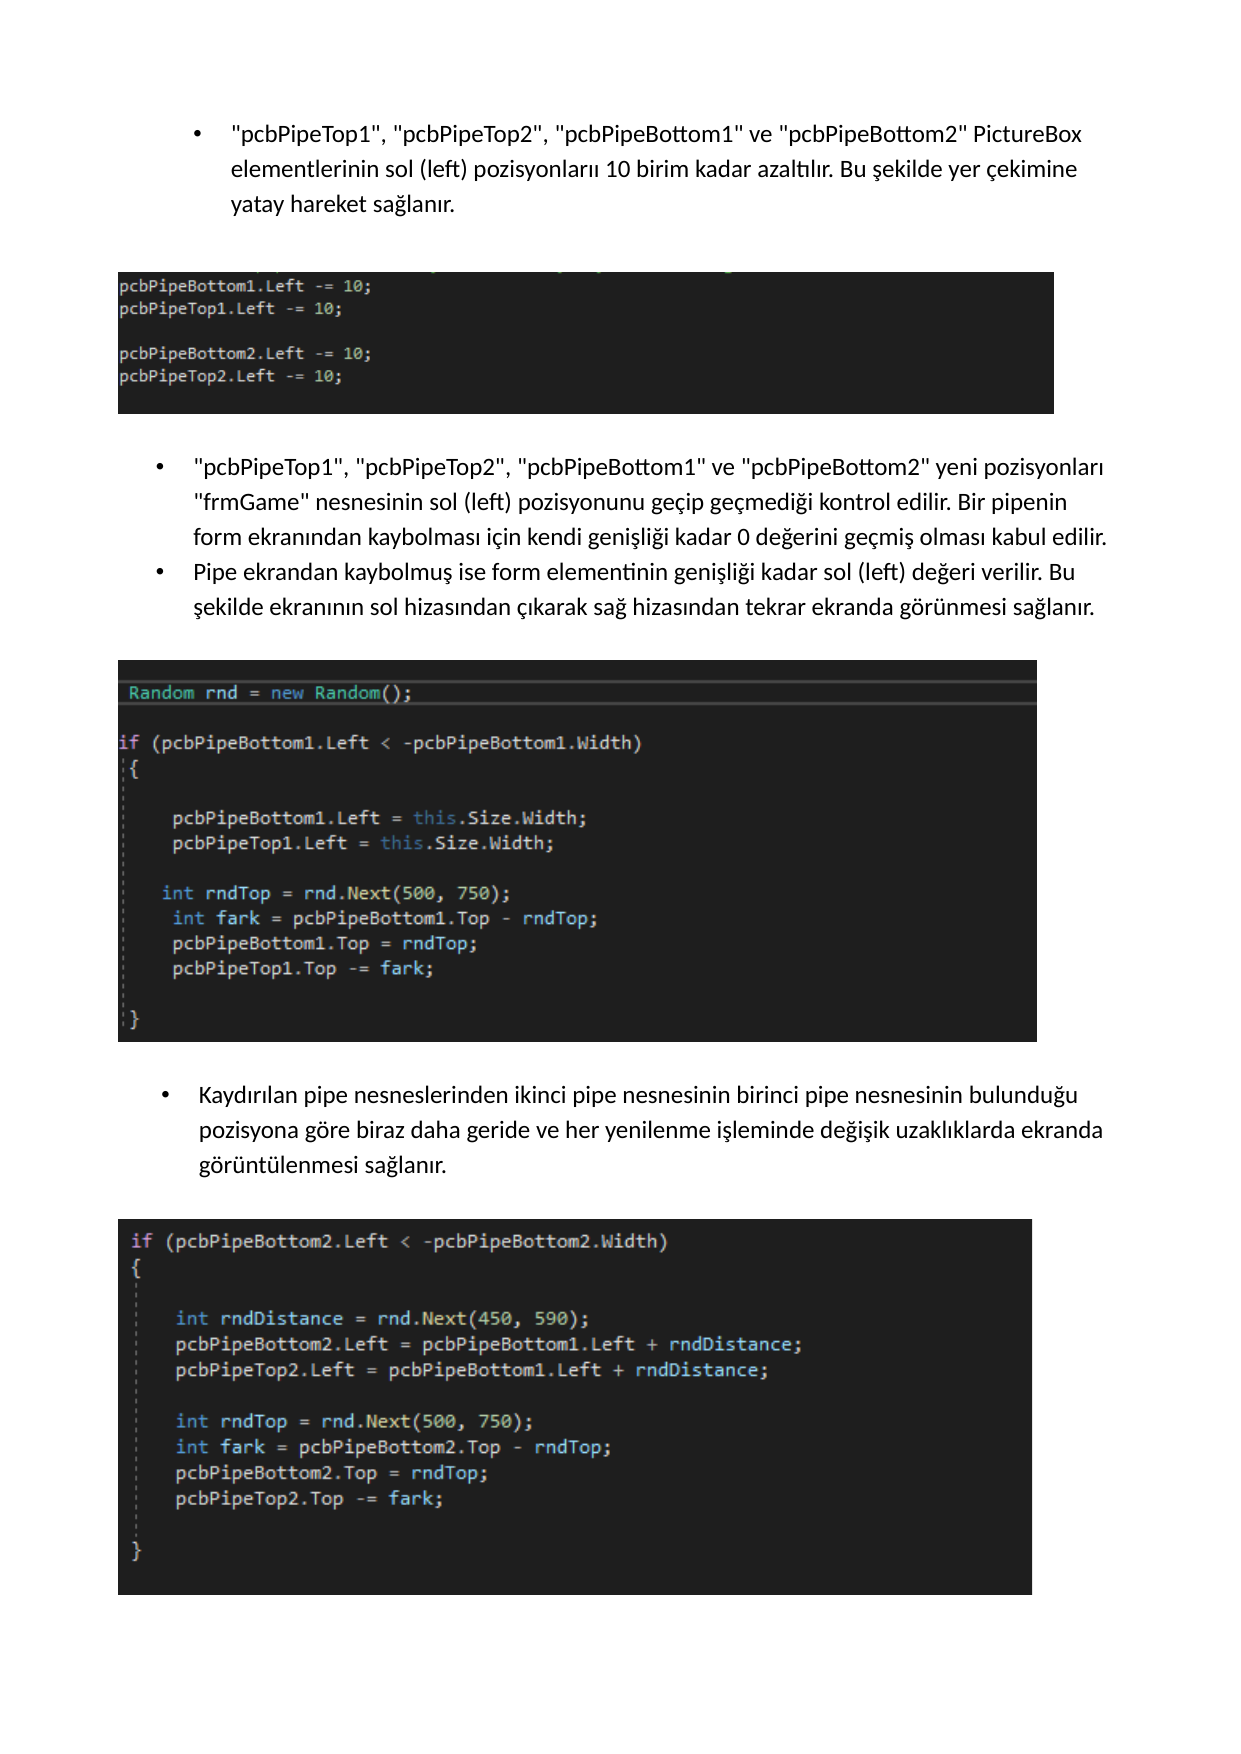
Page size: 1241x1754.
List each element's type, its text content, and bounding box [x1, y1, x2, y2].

list "pcbPipeTop1", "pcbPipeTop2", "pcbPipeBottom1" ve "pcbPipeBottom2" yeni pozisyonları "frmGame" nesnesinin sol (left) pozisyonunu geçip geçmediği kontrol edilir. Bir pipenin form ekranından kaybolması için kendi genişliği kadar 0 değerini geçmiş olması kabul edilir. [156, 451, 1122, 551]
picture [118, 660, 1037, 1042]
list Pipe ekrandan kaybolmuş ise form elementinin genişliği kadar sol (left) değeri verilir. Bu şekilde ekranının sol hizasından çıkarak sağ hizasından tekrar ekranda görünmesi sağlanır. [156, 556, 1122, 621]
list "pcbPipeTop1", "pcbPipeTop2", "pcbPipeBottom1" ve "pcbPipeBottom2" PictureBox elementlerinin sol (left) pozisyonlarıı 10 birim kadar azaltılır. Bu şekilde yer çekimine yatay hareket sağlanır. [193, 118, 1122, 254]
picture [118, 272, 1054, 414]
list Kaydırılan pipe nesneslerinden ikinci pipe nesnesinin birinci pipe nesnesinin bulunduğu pozisyona göre biraz daha geride ve her yenilenme işleminde değişik uzaklıklarda ekranda görüntülenmesi sağlanır. [161, 1079, 1122, 1180]
picture [118, 1219, 1033, 1595]
